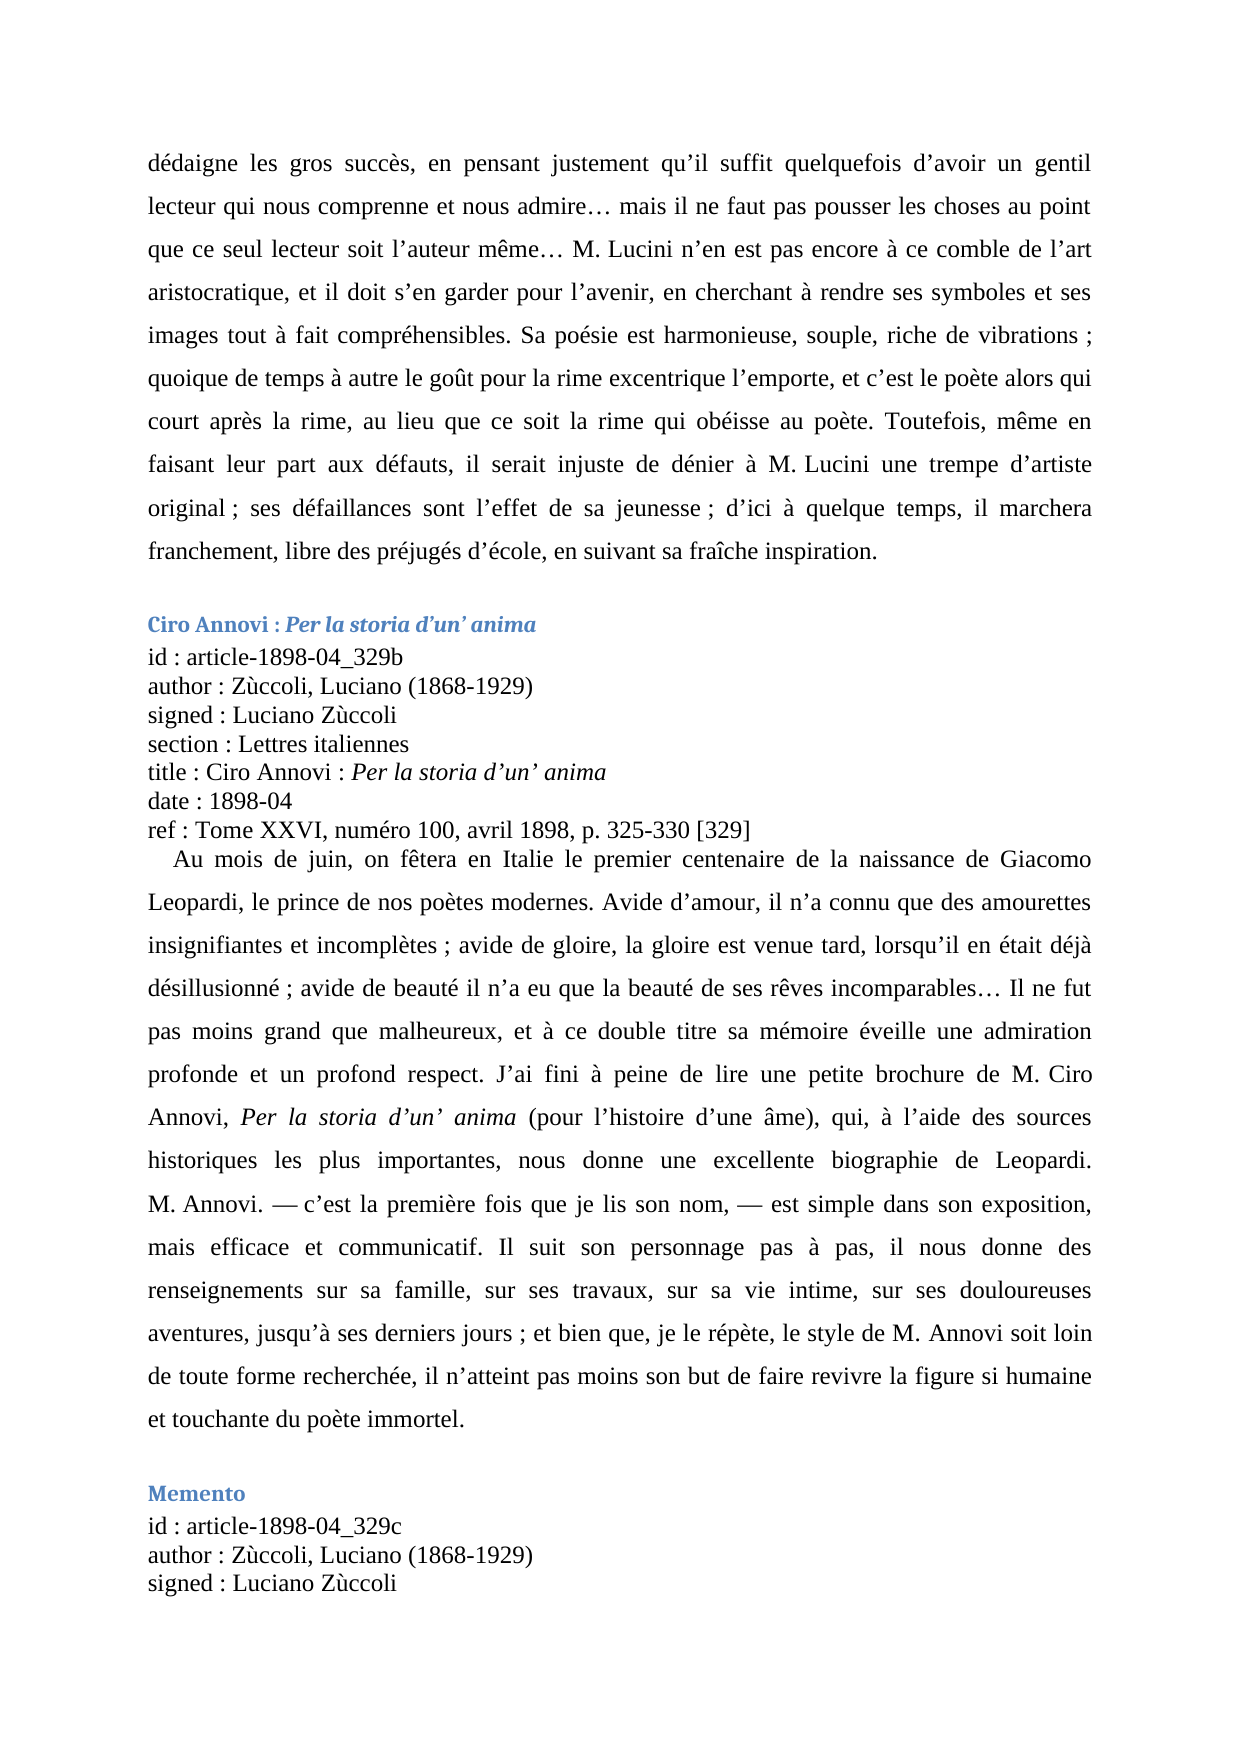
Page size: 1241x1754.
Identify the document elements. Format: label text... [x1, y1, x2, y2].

text title : Ciro Annovi : Per la storia d’un’ anima [148, 757, 1093, 786]
text date : 1898-04 [148, 786, 1093, 815]
text dédaigne les gros succès, en pensant justement qu’il suffit quelquefois d’avoir un gentil lecteur qui nous comprenne et nous admire… mais il ne faut pas pousser les choses au point que ce seul lecteur soit l’auteur même… M. Lucini n’en est pas encore à ce comble de l’art aristocratique, et il doit s’en garder pour l’avenir, en cherchant à rendre ses symboles et ses images tout à fait compréhensibles. Sa poésie est harmonieuse, souple, riche de vibrations ; quoique de temps à autre le goût pour la rime excentrique l’emporte, et c’est le poète alors qui court après la rime, au lieu que ce soit la rime qui obéisse au poète. Toutefois, même en faisant leur part aux défauts, il serait injuste de dénier à M. Lucini une trempe d’artiste original ; ses défaillances sont l’effet de sa jeunesse ; d’ici à quelque temps, il marchera franchement, libre des préjugés d’école, en suivant sa fraîche inspiration. [148, 148, 1093, 564]
text author : Zùccoli, Luciano (1868-1929) [148, 671, 1093, 700]
text id : article-1898-04_329c [148, 1511, 1093, 1540]
subtitle Memento [148, 1481, 1093, 1507]
text ref : Tome XXVI, numéro 100, avril 1898, p. 325-330 [329] [148, 815, 1093, 844]
text section : Lettres italiennes [148, 729, 1093, 757]
text signed : Luciano Zùccoli [148, 700, 1093, 729]
text Au mois de juin, on fêtera en Italie le premier centenaire de la naissance de Giacomo Leopardi, le prince de nos poètes modernes. Avide d’amour, il n’a connu que des amourettes insignifiantes et incomplètes ; avide de gloire, la gloire est venue tard, lorsqu’il en était déjà désillusionné ; avide de beauté il n’a eu que la beauté de ses rêves incomparables… Il ne fut pas moins grand que malheureux, et à ce double titre sa mémoire éveille une admiration profonde et un profond respect. J’ai fini à peine de lire une petite brochure de M. Ciro Annovi, Per la storia d’un’ anima (pour l’histoire d’une âme), qui, à l’aide des sources historiques les plus importantes, nous donne une excellente biographie de Leopardi. M. Annovi. — c’est la première fois que je lis son nom, — est simple dans son exposition, mais efficace et communicatif. Il suit son personnage pas à pas, il nous donne des renseignements sur sa famille, sur ses travaux, sur sa vie intime, sur ses douloureuses aventures, jusqu’à ses derniers jours ; et bien que, je le répète, le style de M. Annovi soit loin de toute forme recherchée, il n’atteint pas moins son but de faire revivre la figure si humaine et touchante du poète immortel. [148, 844, 1093, 1433]
subtitle Ciro Annovi : Per la storia d’un’ anima [148, 612, 1093, 638]
text signed : Luciano Zùccoli [148, 1568, 1093, 1597]
text id : article-1898-04_329b [148, 642, 1093, 671]
text author : Zùccoli, Luciano (1868-1929) [148, 1540, 1093, 1568]
